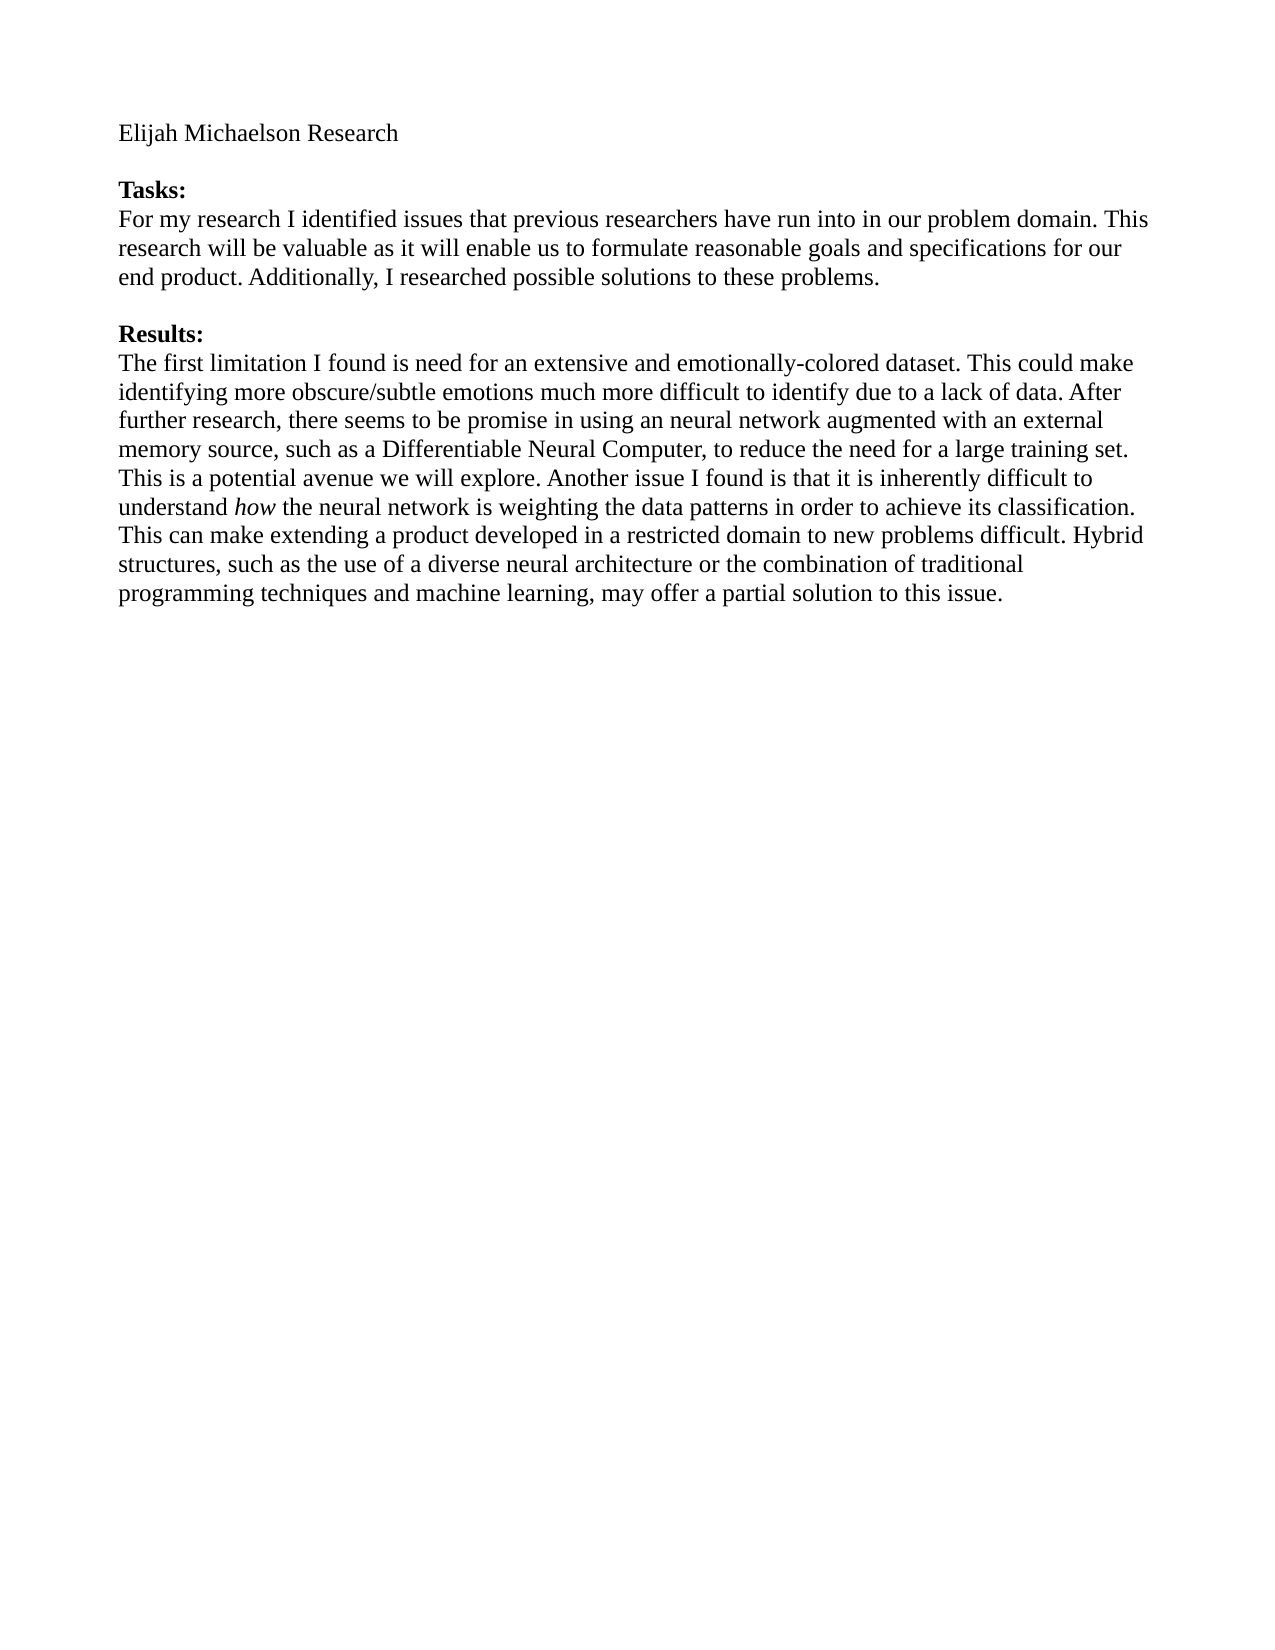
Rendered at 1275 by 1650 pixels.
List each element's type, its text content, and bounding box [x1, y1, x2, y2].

text The first limitation I found is need for an extensive and emotionally-colored dataset. This could make identifying more obscure/subtle emotions much more difficult to identify due to a lack of data. After further research, there seems to be promise in using an neural network augmented with an external memory source, such as a Differentiable Neural Computer, to reduce the need for a large training set. This is a potential avenue we will explore. Another issue I found is that it is inherently difficult to understand how the neural network is weighting the data patterns in order to achieve its classification. This can make extending a product developed in a restricted domain to new problems difficult. Hybrid structures, such as the use of a diverse neural architecture or the combination of traditional programming techniques and machine learning, may offer a partial solution to this issue. [118, 348, 1157, 607]
text For my research I identified issues that previous researchers have run into in our problem domain. This research will be valuable as it will enable us to formulate reasonable goals and specifications for our end product. Additionally, I researched possible solutions to these problems. [118, 204, 1157, 291]
text Tasks: [118, 176, 1157, 204]
text Results: [118, 319, 1157, 348]
text Elijah Michaelson Research [118, 118, 1157, 147]
